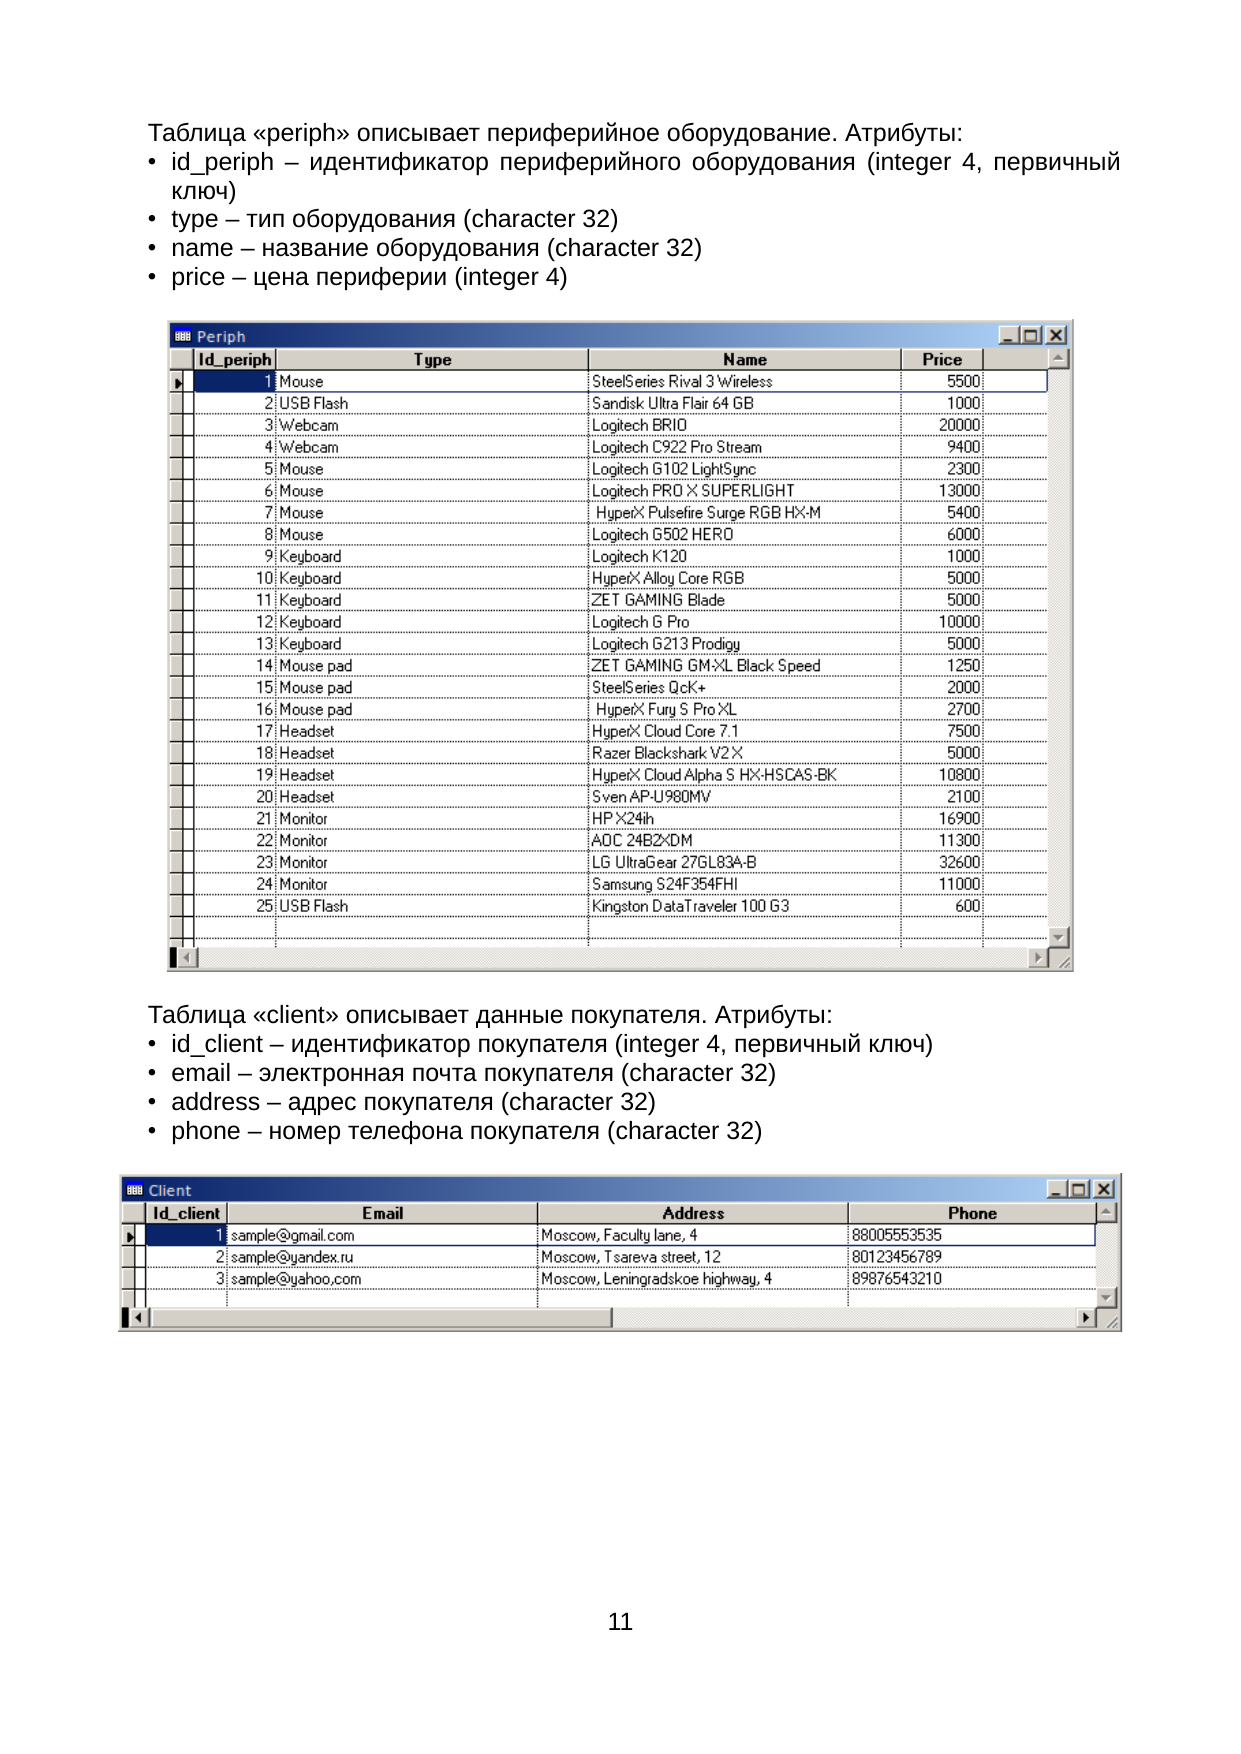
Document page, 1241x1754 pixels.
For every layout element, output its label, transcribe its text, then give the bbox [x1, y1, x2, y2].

list name – название оборудования (character 32) [148, 233, 1122, 262]
list id_periph – идентификатор периферийного оборудования (integer 4, первичный ключ) [148, 147, 1122, 204]
list price – цена периферии (integer 4) [148, 262, 1122, 291]
text Таблица «periph» описывает периферийное оборудование. Атрибуты: [118, 118, 1122, 147]
list email – электронная почта покупателя (character 32) [148, 1058, 1122, 1087]
text Таблица «client» описывает данные покупателя. Атрибуты: [118, 1000, 1122, 1029]
picture [118, 1173, 1123, 1332]
picture [166, 319, 1074, 972]
list id_client – идентификатор покупателя (integer 4, первичный ключ) [148, 1029, 1122, 1058]
list phone – номер телефона покупателя (character 32) [148, 1116, 1122, 1144]
list address – адрес покупателя (character 32) [148, 1087, 1122, 1116]
list type – тип оборудования (character 32) [148, 204, 1122, 233]
